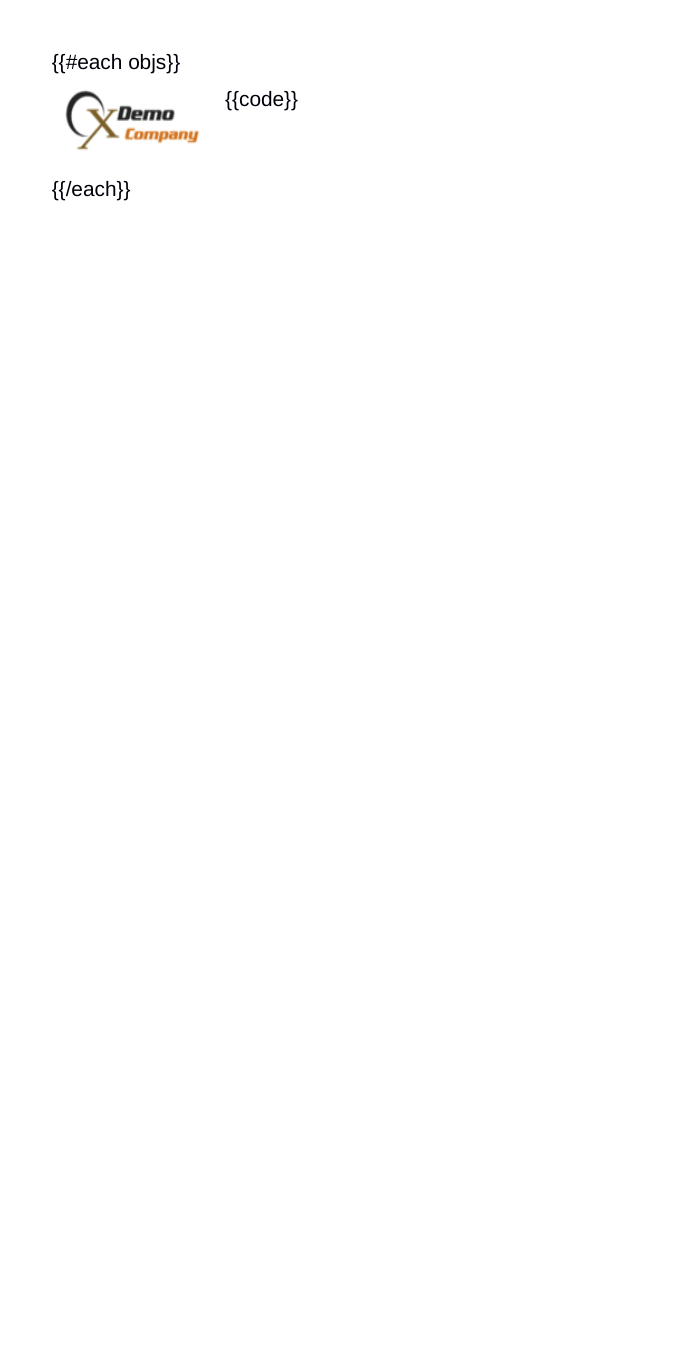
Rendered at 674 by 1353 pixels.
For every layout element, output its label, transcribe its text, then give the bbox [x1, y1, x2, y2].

table_header {{code}} [214, 86, 616, 153]
table_header [206, 86, 214, 153]
text {{#each objs}} [52, 50, 616, 74]
text {{/each}} [52, 177, 616, 201]
table_header [52, 86, 62, 153]
picture [62, 86, 206, 153]
